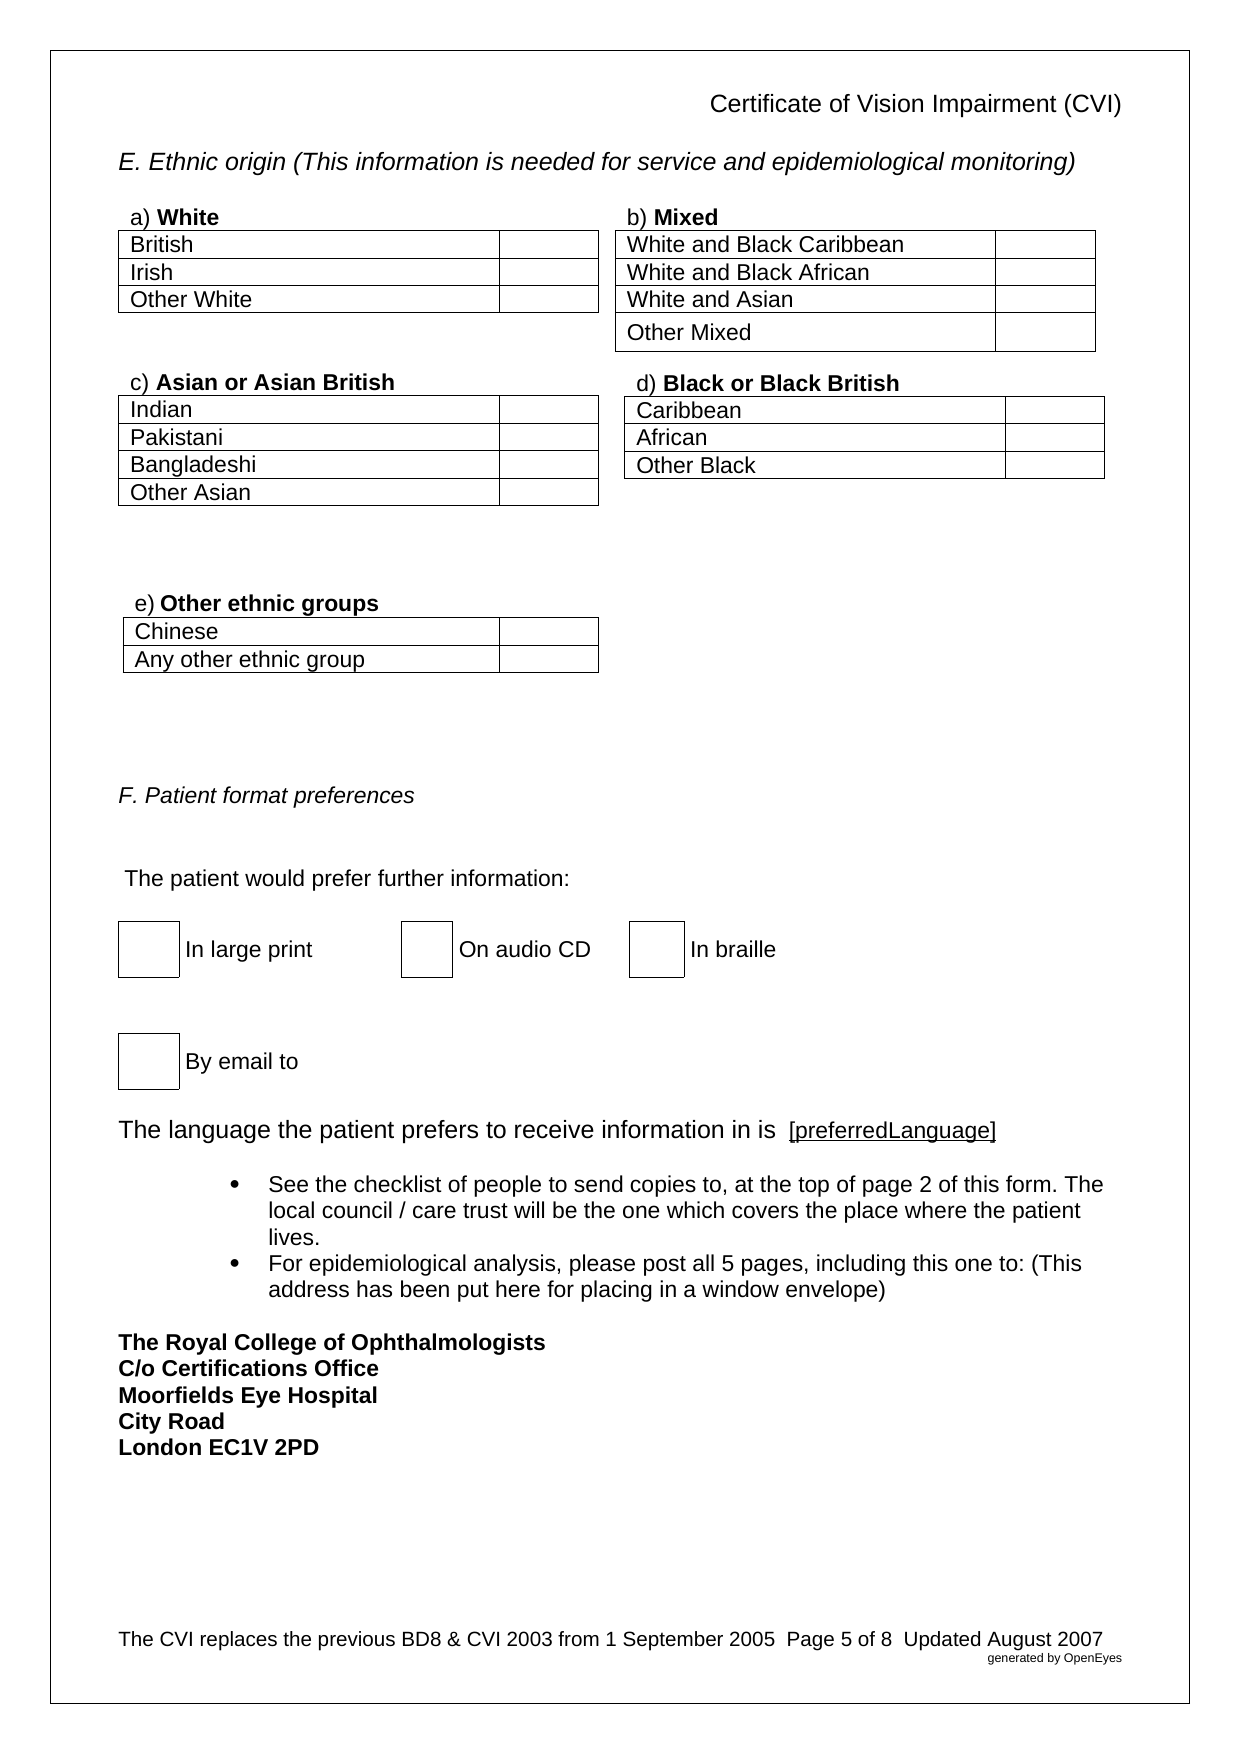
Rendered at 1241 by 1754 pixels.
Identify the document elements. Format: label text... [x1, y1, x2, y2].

table_cell In braille [685, 921, 887, 977]
table_cell [402, 922, 452, 977]
table_cell [500, 231, 598, 257]
table_cell Bangladeshi [119, 451, 499, 477]
text City Road [118, 1408, 1122, 1434]
table_cell Indian [119, 396, 499, 423]
table_cell British [119, 231, 499, 257]
table_cell [1006, 452, 1104, 478]
table_header d) Black or Black British [625, 370, 1005, 396]
table_cell By email to [180, 1033, 401, 1089]
table_cell In large print [180, 921, 401, 977]
table_cell [500, 286, 598, 312]
text London EC1V 2PD [118, 1434, 1122, 1461]
table_cell [119, 922, 179, 977]
table_cell [996, 231, 1095, 257]
table_cell [996, 286, 1095, 312]
table_cell White and Black African [616, 259, 995, 285]
text C/o Certifications Office [118, 1355, 1122, 1382]
list For epidemiological analysis, please post all 5 pages, including this one to: (This address has been put here for placing in a window envelope) [231, 1250, 1122, 1302]
table_cell Other Asian [119, 479, 499, 505]
table_cell Other Mixed [616, 313, 995, 351]
table_header b) Mixed [615, 204, 996, 230]
text Moorfields Eye Hospital [118, 1382, 1122, 1408]
table_header [996, 204, 1095, 230]
table_header [499, 369, 598, 395]
table_cell White and Black Caribbean [616, 231, 995, 257]
table_header e) Other ethnic groups [123, 589, 499, 617]
table_cell Caribbean [625, 397, 1005, 423]
table_header a) White [119, 204, 499, 230]
text E. Ethnic origin (This information is needed for service and epidemiological monitoring) [118, 147, 1122, 176]
table_cell [500, 451, 598, 477]
list See the checklist of people to send copies to, at the top of page 2 of this form. The local council / care trust will be the one which covers the place where the patient lives. [231, 1171, 1122, 1250]
table_cell [500, 646, 598, 672]
table_cell On audio CD [453, 921, 629, 977]
table_cell Chinese [124, 618, 499, 644]
table_cell Other Black [625, 452, 1005, 478]
table_header [499, 204, 598, 230]
table_cell [500, 618, 598, 644]
table_cell [996, 313, 1095, 351]
table_cell [500, 259, 598, 285]
table_cell [401, 1033, 1123, 1089]
table_cell [118, 977, 1123, 1033]
table_cell [630, 922, 684, 977]
table_cell [1006, 424, 1104, 451]
table_cell [1006, 397, 1104, 423]
text The Royal College of Ophthalmologists [118, 1329, 1122, 1355]
table_header [500, 589, 598, 617]
table_header The patient would prefer further information: [118, 835, 1123, 921]
table_cell Irish [119, 259, 499, 285]
table_cell Other White [119, 286, 499, 312]
table_header c) Asian or Asian British [119, 369, 499, 395]
table_cell [500, 396, 598, 423]
table_cell [500, 479, 598, 505]
table_cell White and Asian [616, 286, 995, 312]
table_cell [887, 921, 1123, 977]
text The language the patient prefers to receive information in is [preferredLanguage] [118, 1115, 1122, 1144]
table_cell [500, 424, 598, 450]
text F. Patient format preferences [118, 782, 1122, 808]
table_header [1005, 370, 1104, 396]
table_cell [119, 1034, 179, 1089]
table_cell Pakistani [119, 424, 499, 450]
table_cell [996, 259, 1095, 285]
table_cell African [625, 424, 1005, 451]
table_cell Any other ethnic group [124, 646, 499, 672]
